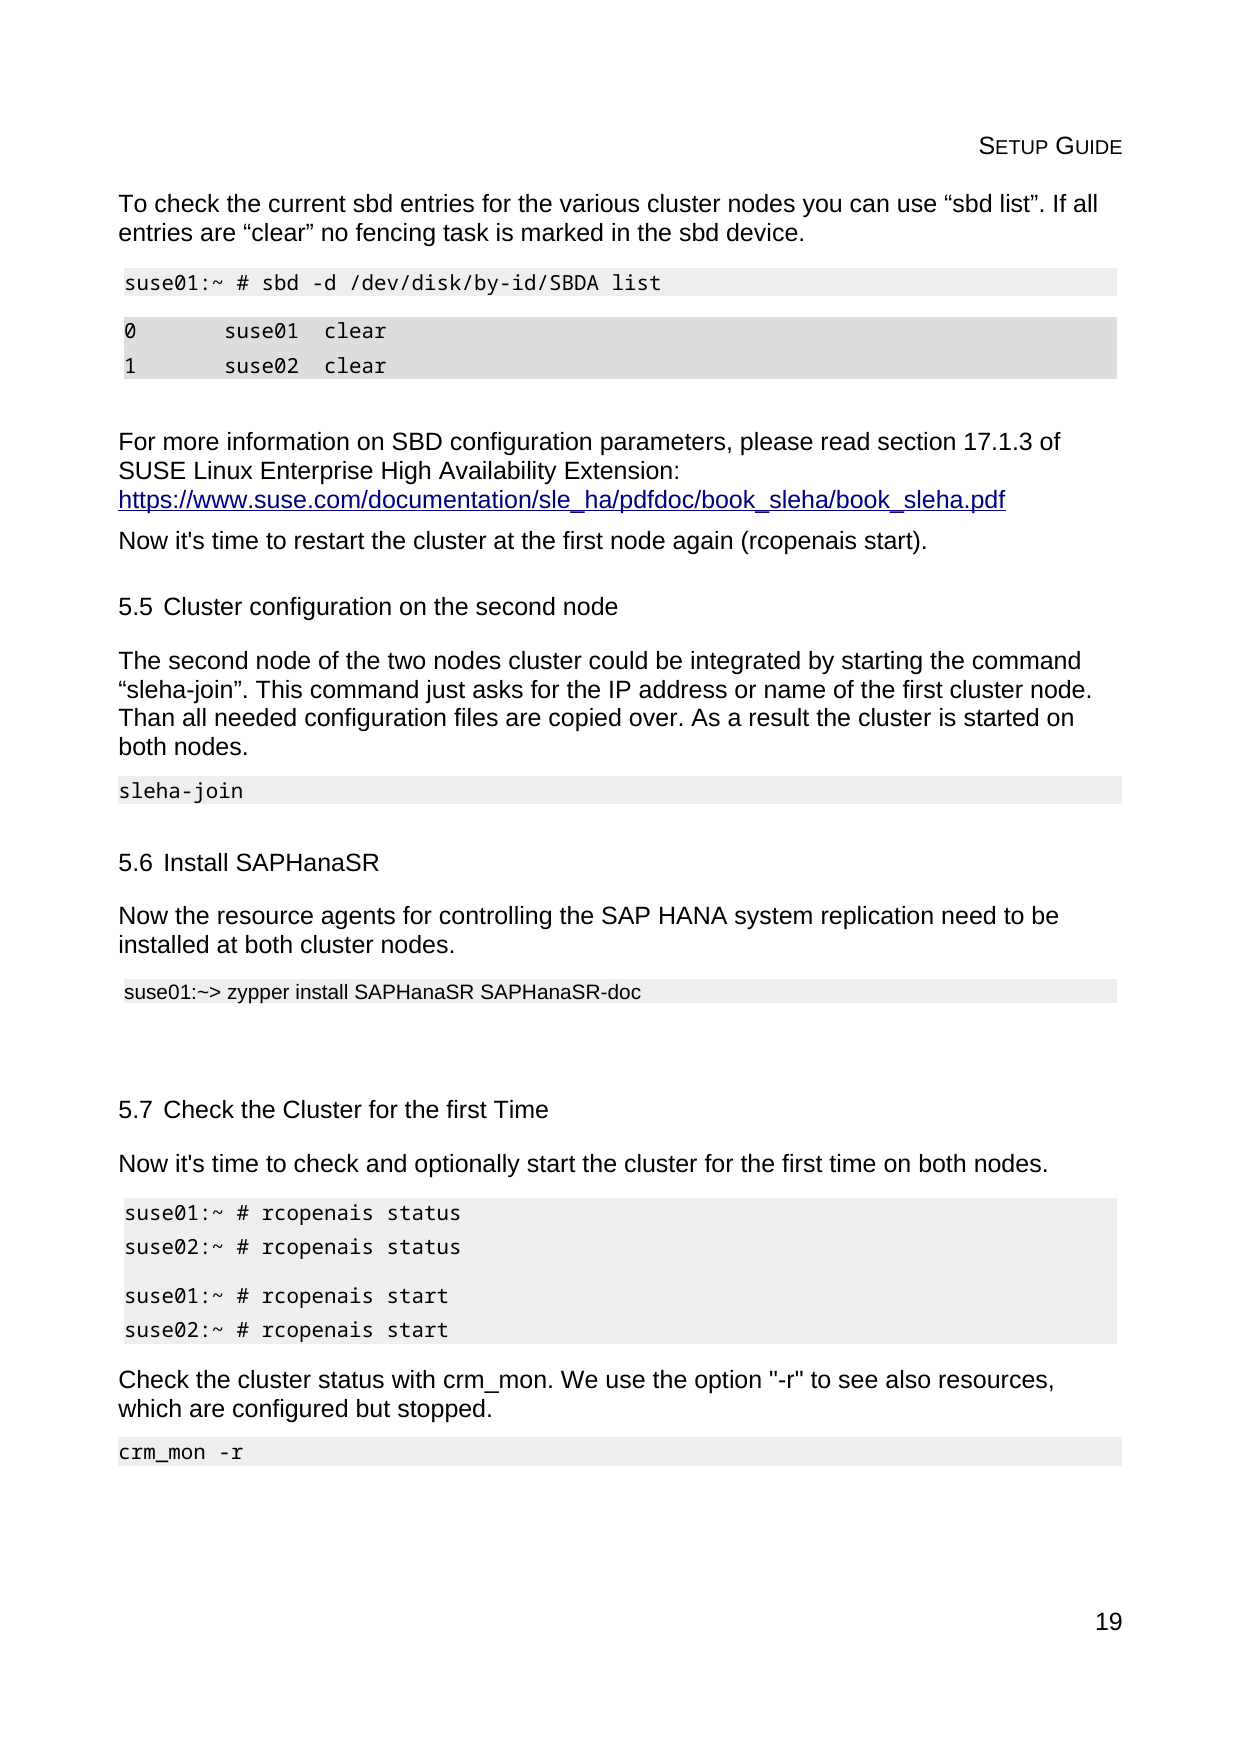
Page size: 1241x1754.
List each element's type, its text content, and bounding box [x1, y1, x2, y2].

text which are configured but stopped. [118, 1393, 1122, 1422]
table_header suse01:~> zypper install SAPHanaSR SAPHanaSR-doc [118, 959, 1122, 1058]
table_header suse01:~ # rcopenais status suse02:~ # rcopenais status suse01:~ # rcopenais start suse02:~ # rcopenais start [118, 1178, 1122, 1365]
text Check the cluster status with crm_mon. We use the option "-r" to see also resources, [118, 1365, 1122, 1393]
text The second node of the two nodes cluster could be integrated by starting the command “sleha-join”. This command just asks for the IP address or name of the first cluster node. Than all needed configuration files are copied over. As a result the cluster is started on both nodes. [118, 646, 1122, 761]
text Now it's time to check and optionally start the cluster for the first time on both nodes. [118, 1149, 1122, 1178]
text Now it's time to restart the cluster at the first node again (rcopenais start). [118, 526, 1122, 555]
subtitle Check the Cluster for the first Time [118, 1095, 1122, 1124]
text crm_mon -r [118, 1437, 1122, 1466]
table_header suse01:~ # sbd -d /dev/disk/by-id/SBDA list 0 suse01 clear 1 suse02 clear [118, 247, 1122, 385]
text sleha-join [118, 776, 1122, 804]
text Now the resource agents for controlling the SAP HANA system replication need to be installed at both cluster nodes. [118, 901, 1122, 959]
subtitle Install SAPHanaSR [118, 847, 1122, 876]
subtitle Cluster configuration on the second node [118, 592, 1122, 621]
text For more information on SBD configuration parameters, please read section 17.1.3 of SUSE Linux Enterprise High Availability Extension: https://www.suse.com/documentation/sle_ha/pdfdoc/book_sleha/book_sleha.pdf [118, 427, 1122, 513]
text To check the current sbd entries for the various cluster nodes you can use “sbd list”. If all entries are “clear” no fencing task is marked in the sbd device. [118, 189, 1122, 247]
